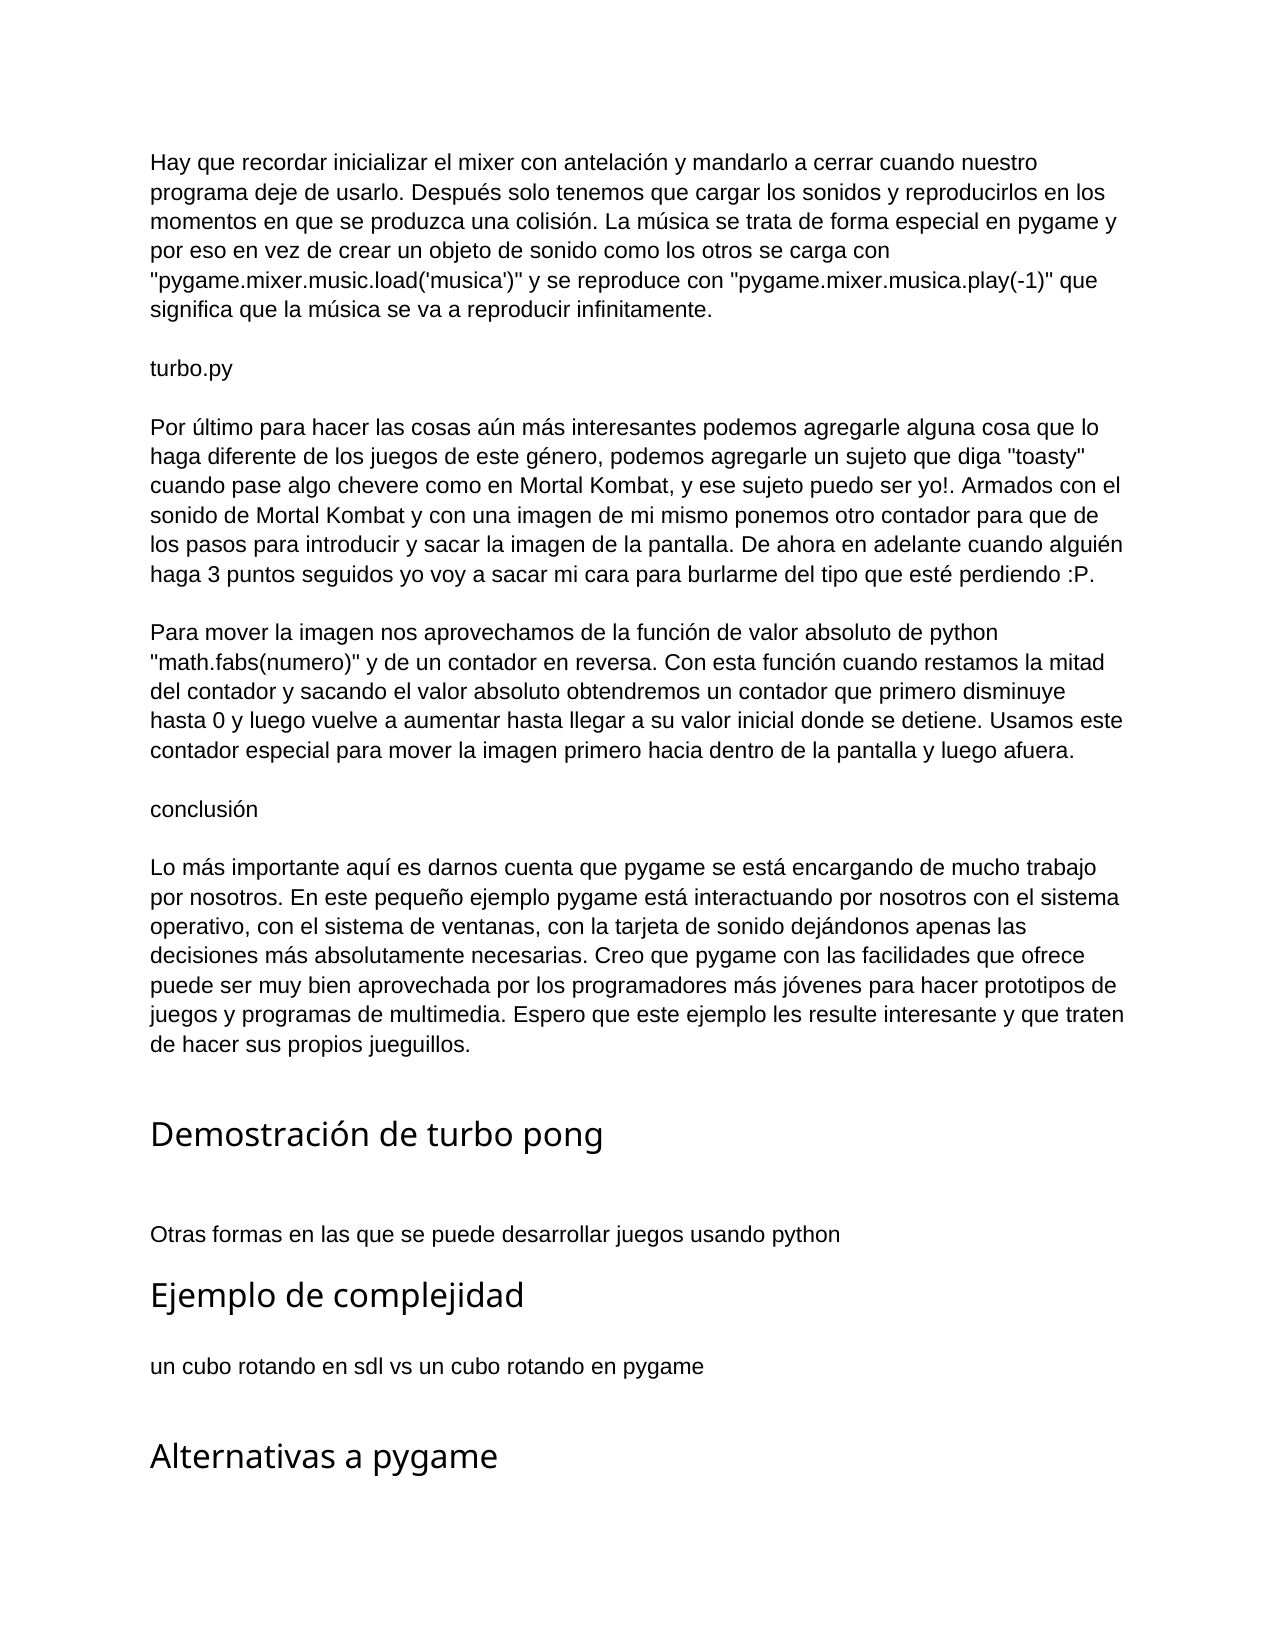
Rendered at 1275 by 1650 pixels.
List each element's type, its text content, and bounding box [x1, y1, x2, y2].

text conclusión [150, 796, 1125, 822]
text Para mover la imagen nos aprovechamos de la función de valor absoluto de python "math.fabs(numero)" y de un contador en reversa. Con esta función cuando restamos la mitad del contador y sacando el valor absoluto obtendremos un contador que primero disminuye hasta 0 y luego vuelve a aumentar hasta llegar a su valor inicial donde se detiene. Usamos este contador especial para mover la imagen primero hacia dentro de la pantalla y luego afuera. [150, 620, 1125, 763]
subtitle Demostración de turbo pong [150, 1111, 1125, 1156]
text un cubo rotando en sdl vs un cubo rotando en pygame [150, 1353, 1125, 1379]
subtitle Alternativas a pygame [150, 1433, 1125, 1478]
text Hay que recordar inicializar el mixer con antelación y mandarlo a cerrar cuando nuestro programa deje de usarlo. Después solo tenemos que cargar los sonidos y reproducirlos en los momentos en que se produzca una colisión. La música se trata de forma especial en pygame y por eso en vez de crear un objeto de sonido como los otros se carga con "pygame.mixer.music.load('musica')" y se reproduce con "pygame.mixer.musica.play(-1)" que significa que la música se va a reproducir infinitamente. [150, 150, 1125, 322]
text Por último para hacer las cosas aún más interesantes podemos agregarle alguna cosa que lo haga diferente de los juegos de este género, podemos agregarle un sujeto que diga "toasty" cuando pase algo chevere como en Mortal Kombat, y ese sujeto puedo ser yo!. Armados con el sonido de Mortal Kombat y con una imagen de mi mismo ponemos otro contador para que de los pasos para introducir y sacar la imagen de la pantalla. De ahora en adelante cuando alguién haga 3 puntos seguidos yo voy a sacar mi cara para burlarme del tipo que esté perdiendo :P. [150, 414, 1125, 587]
text Otras formas en las que se puede desarrollar juegos usando python [150, 1222, 1125, 1247]
text turbo.py [150, 356, 1125, 381]
subtitle Ejemplo de complejidad [150, 1272, 1125, 1317]
text Lo más importante aquí es darnos cuenta que pygame se está encargando de mucho trabajo por nosotros. En este pequeño ejemplo pygame está interactuando por nosotros con el sistema operativo, con el sistema de ventanas, con la tarjeta de sonido dejándonos apenas las decisiones más absolutamente necesarias. Creo que pygame con las facilidades que ofrece puede ser muy bien aprovechada por los programadores más jóvenes para hacer prototipos de juegos y programas de multimedia. Espero que este ejemplo les resulte interesante y que traten de hacer sus propios jueguillos. [150, 855, 1125, 1057]
